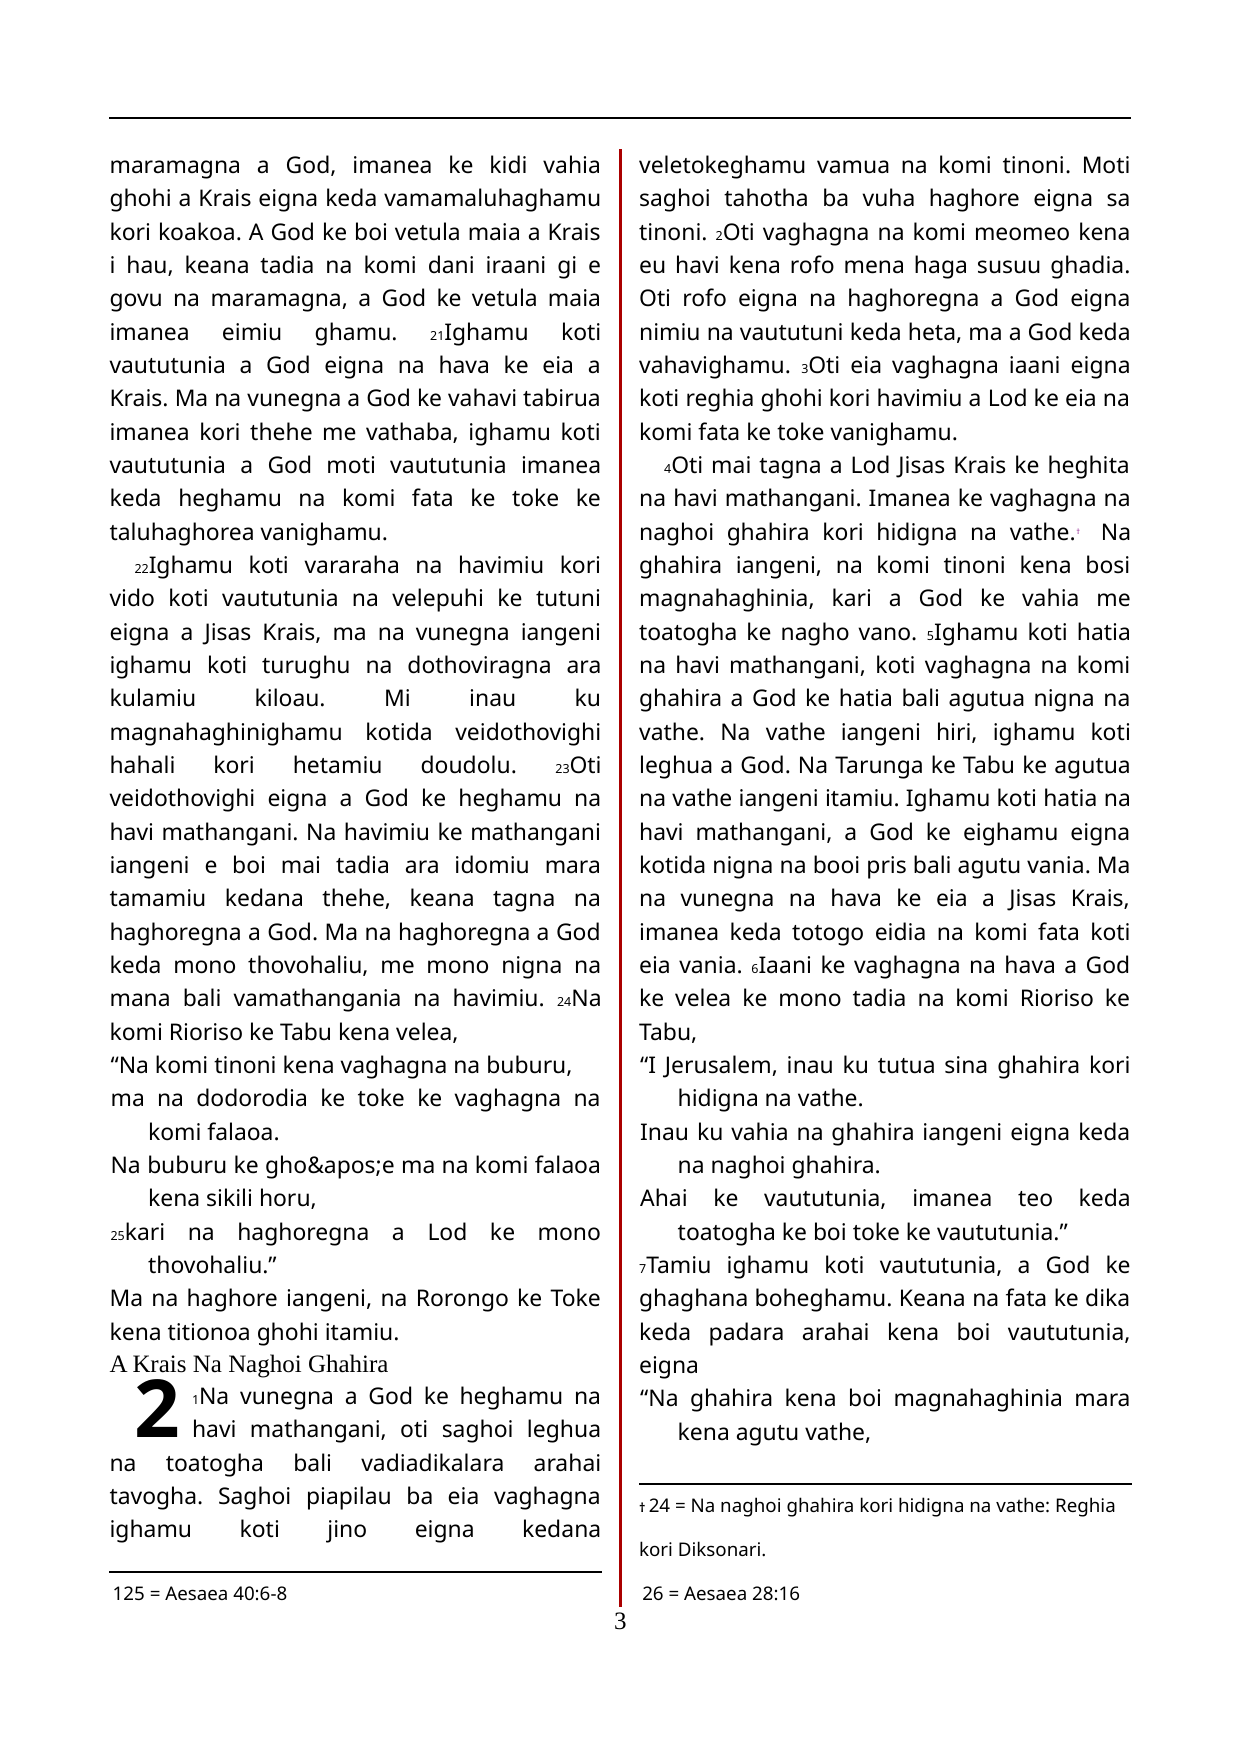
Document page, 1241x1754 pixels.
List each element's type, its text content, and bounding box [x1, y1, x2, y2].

text 22Ighamu koti vararaha na havimiu kori vido koti vaututunia na velepuhi ke tutuni eigna a Jisas Krais, ma na vunegna iangeni ighamu koti turughu na dothoviragna ara kulamiu kiloau. Mi inau ku magnahaghinighamu kotida veidothovighi hahali kori hetamiu doudolu. 23Oti veidothovighi eigna a God ke heghamu na havi mathangani. Na havimiu ke mathangani iangeni e boi mai tadia ara idomiu mara tamamiu kedana thehe, keana tagna na haghoregna a God. Ma na haghoregna a God keda mono thovohaliu, me mono nigna na mana bali vamathangania na havimiu. 24Na komi Rioriso ke Tabu kena velea, [109, 549, 601, 1047]
text 26 = Aesaea 28:16 [639, 1581, 1131, 1606]
text 24 = Na naghoi ghahira kori hidigna na vathe: Reghia kori Diksonari. [639, 1492, 1131, 1562]
text veletokeghamu vamua na komi tinoni. Moti saghoi tahotha ba vuha haghore eigna sa tinoni. 2Oti vaghagna na komi meomeo kena eu havi kena rofo mena haga susuu ghadia. Oti rofo eigna na haghoregna a God eigna nimiu na vaututuni keda heta, ma a God keda vahavighamu. 3Oti eia vaghagna iaani eigna koti reghia ghohi kori havimiu a Lod ke eia na komi fata ke toke vanighamu. [639, 149, 1131, 447]
text A Krais Na Naghoi Ghahira [109, 1349, 601, 1378]
text 25kari na haghoregna a Lod ke mono thovohaliu.” [110, 1216, 601, 1280]
text “Na ghahira kena boi magnahaghinia mara kena agutu vathe, [639, 1382, 1131, 1447]
text Inau ku vahia na ghahira iangeni eigna keda na naghoi ghahira. [640, 1116, 1131, 1180]
text Na buburu ke gho&apos;e ma na komi falaoa kena sikili horu, [110, 1149, 601, 1214]
text ma na dodorodia ke toke ke vaghagna na komi falaoa. [110, 1082, 601, 1147]
text “Na komi tinoni kena vaghagna na buburu, [110, 1049, 601, 1080]
text 125 = Aesaea 40:6-8 [109, 1581, 601, 1606]
text 21Na vunegna a God ke heghamu na havi mathangani, oti saghoi leghua na toatogha bali vadiadikalara arahai tavogha. Saghoi piapilau ba eia vaghagna ighamu koti jino eigna kedana [109, 1380, 601, 1544]
text 7Tamiu ighamu koti vaututunia, a God ke ghaghana boheghamu. Keana na fata ke dika keda padara arahai kena boi vaututunia, eigna [639, 1249, 1131, 1380]
text Ma na haghore iangeni, na Rorongo ke Toke kena titionoa ghohi itamiu. [109, 1282, 601, 1347]
text maramagna a God, imanea ke kidi vahia ghohi a Krais eigna keda vamamaluhaghamu kori koakoa. A God ke boi vetula maia a Krais i hau, keana tadia na komi dani iraani gi e govu na maramagna, a God ke vetula maia imanea eimiu ghamu. 21Ighamu koti vaututunia a God eigna na hava ke eia a Krais. Ma na vunegna a God ke vahavi tabirua imanea kori thehe me vathaba, ighamu koti vaututunia a God moti vaututunia imanea keda heghamu na komi fata ke toke ke taluhaghorea vanighamu. [109, 149, 601, 547]
text 4Oti mai tagna a Lod Jisas Krais ke heghita na havi mathangani. Imanea ke vaghagna na naghoi ghahira kori hidigna na vathe. Na ghahira iangeni, na komi tinoni kena bosi magnahaghinia, kari a God ke vahia me toatogha ke nagho vano. 5Ighamu koti hatia na havi mathangani, koti vaghagna na komi ghahira a God ke hatia bali agutua nigna na vathe. Na vathe iangeni hiri, ighamu koti leghua a God. Na Tarunga ke Tabu ke agutua na vathe iangeni itamiu. Ighamu koti hatia na havi mathangani, a God ke eighamu eigna kotida nigna na booi pris bali agutu vania. Ma na vunegna na hava ke eia a Jisas Krais, imanea keda totogo eidia na komi fata koti eia vania. 6Iaani ke vaghagna na hava a God ke velea ke mono tadia na komi Rioriso ke Tabu, [639, 449, 1131, 1047]
text Ahai ke vaututunia, imanea teo keda toatogha ke boi toke ke vaututunia.” [640, 1182, 1131, 1247]
text “I Jerusalem, inau ku tutua sina ghahira kori hidigna na vathe. [640, 1049, 1131, 1114]
